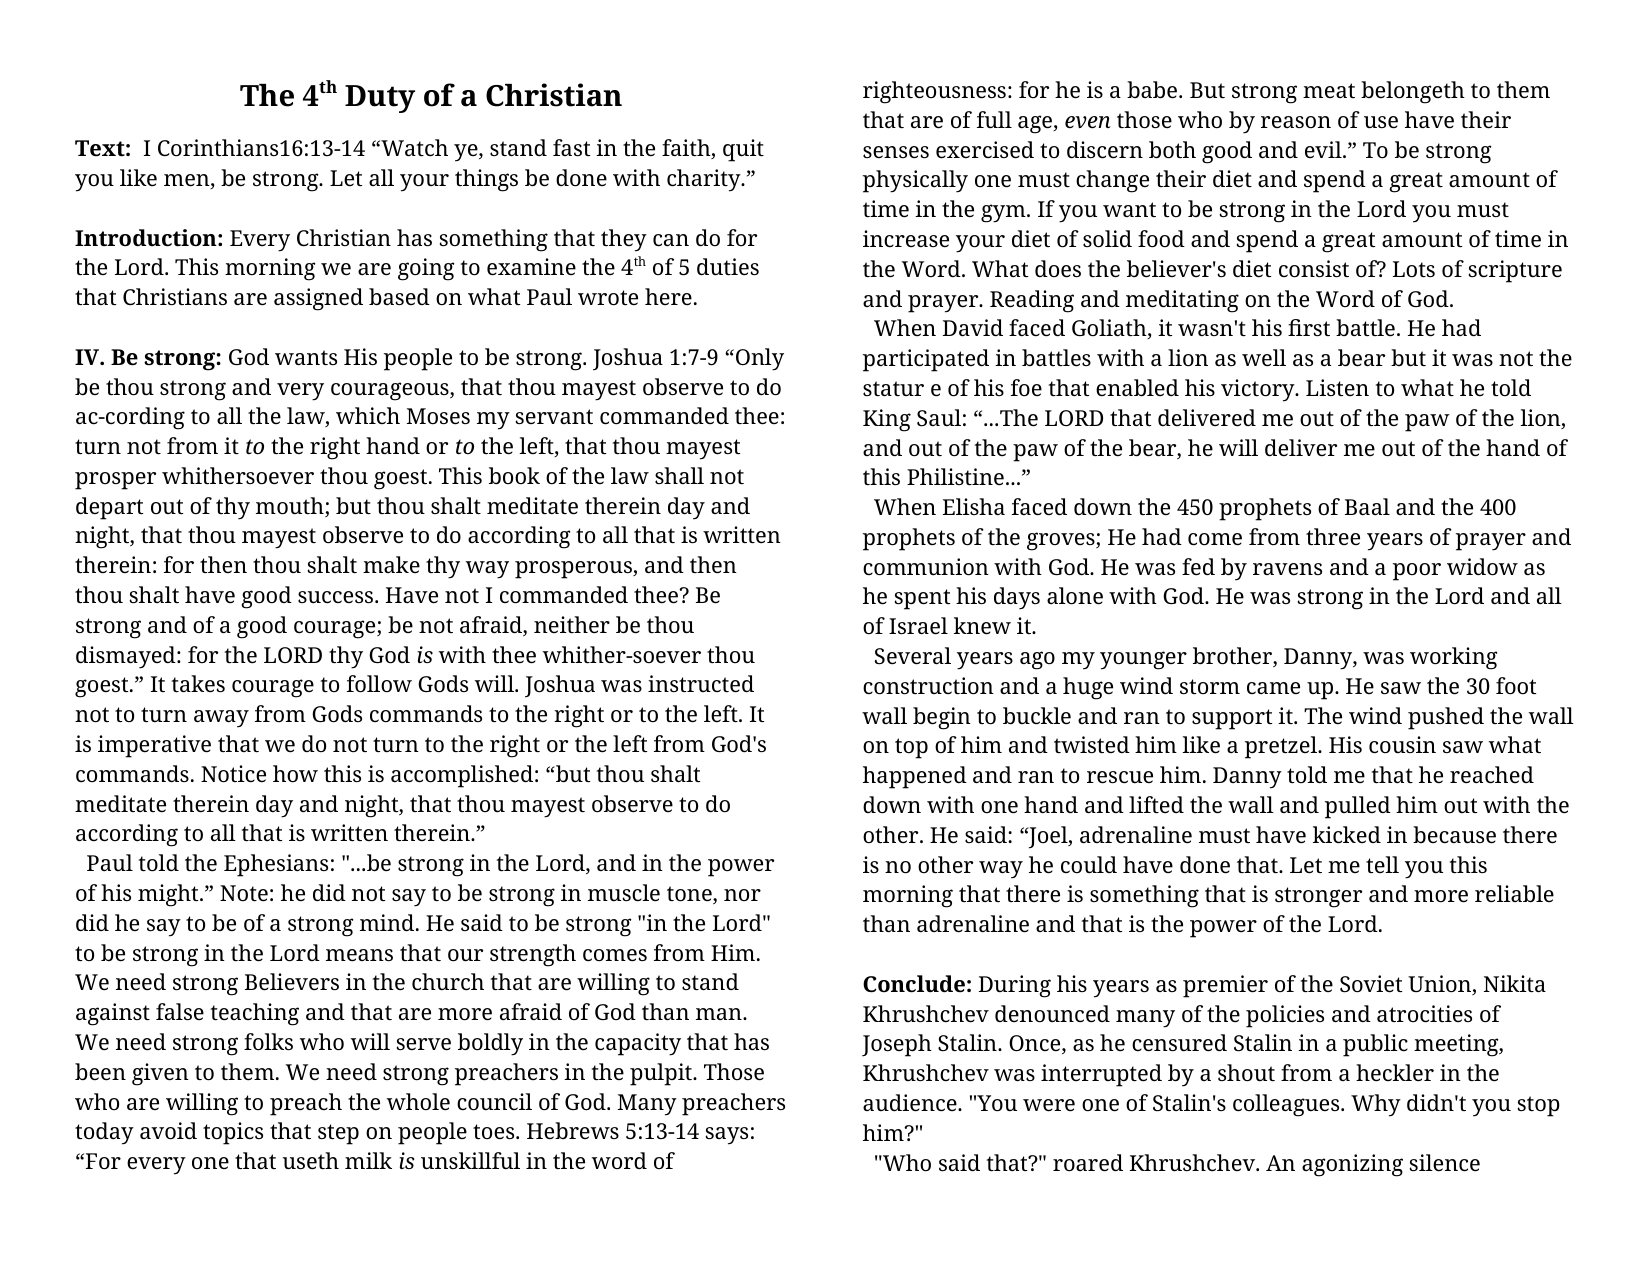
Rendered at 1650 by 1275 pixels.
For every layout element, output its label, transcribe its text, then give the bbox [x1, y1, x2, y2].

list When David faced Goliath, it wasn't his first battle. He had participated in battles with a lion as well as a bear but it was not the statur e of his foe that enabled his victory. Listen to what he told King Saul: “...The LORD that delivered me out of the paw of the lion, and out of the paw of the bear, he will deliver me out of the hand of this Philistine...” [862, 313, 1575, 492]
text Conclude: During his years as premier of the Soviet Union, Nikita Khrushchev denounced many of the policies and atrocities of Joseph Stalin. Once, as he censured Stalin in a public meeting, Khrushchev was interrupted by a shout from a heckler in the audience. "You were one of Stalin's colleagues. Why didn't you stop him?" "Who said that?" roared Khrushchev. An agonizing silence [862, 969, 1575, 1177]
list IV. Be strong: God wants His people to be strong. Joshua 1:7-9 “Only be thou strong and very courageous, that thou mayest observe to do ac-cording to all the law, which Moses my servant commanded thee: turn not from it to the right hand or to the left, that thou mayest prosper whithersoever thou goest. This book of the law shall not depart out of thy mouth; but thou shalt meditate therein day and night, that thou mayest observe to do according to all that is written therein: for then thou shalt make thy way prosperous, and then thou shalt have good success. Have not I commanded thee? Be strong and of a good courage; be not afraid, neither be thou dismayed: for the LORD thy God is with thee whither-soever thou goest.” It takes courage to follow Gods will. Joshua was instructed not to turn away from Gods commands to the right or to the left. It is imperative that we do not turn to the right or the left from God's commands. Notice how this is accomplished: “but thou shalt meditate therein day and night, that thou mayest observe to do according to all that is written therein.” [75, 342, 787, 848]
text The 4th Duty of a Christian [75, 75, 787, 115]
subtitle Introduction: Every Christian has something that they can do for the Lord. This morning we are going to examine the 4th of 5 duties that Christians are assigned based on what Paul wrote here. [75, 222, 787, 312]
text Text: I Corinthians16:13-14 “Watch ye, stand fast in the faith, quit you like men, be strong. Let all your things be done with charity.” [75, 133, 787, 193]
list righteousness: for he is a babe. But strong meat belongeth to them that are of full age, even those who by reason of use have their senses exercised to discern both good and evil.” To be strong physically one must change their diet and spend a great amount of time in the gym. If you want to be strong in the Lord you must increase your diet of solid food and spend a great amount of time in the Word. What does the believer's diet consist of? Lots of scripture and prayer. Reading and meditating on the Word of God. [862, 75, 1575, 313]
list When Elisha faced down the 450 prophets of Baal and the 400 prophets of the groves; He had come from three years of prayer and communion with God. He was fed by ravens and a poor widow as he spent his days alone with God. He was strong in the Lord and all of Israel knew it. [862, 492, 1575, 641]
list Paul told the Ephesians: "...be strong in the Lord, and in the power of his might.” Note: he did not say to be strong in muscle tone, nor did he say to be of a strong mind. He said to be strong "in the Lord" to be strong in the Lord means that our strength comes from Him. We need strong Believers in the church that are willing to stand against false teaching and that are more afraid of God than man. We need strong folks who will serve boldly in the capacity that has been given to them. We need strong preachers in the pulpit. Those who are willing to preach the whole council of God. Many preachers today avoid topics that step on people toes. Hebrews 5:13-14 says: “For every one that useth milk is unskillful in the word of [75, 848, 787, 1176]
text Several years ago my younger brother, Danny, was working construction and a huge wind storm came up. He saw the 30 foot wall begin to buckle and ran to support it. The wind pushed the wall on top of him and twisted him like a pretzel. His cousin saw what happened and ran to rescue him. Danny told me that he reached down with one hand and lifted the wall and pulled him out with the other. He said: “Joel, adrenaline must have kicked in because there is no other way he could have done that. Let me tell you this morning that there is something that is stronger and more reliable than adrenaline and that is the power of the Lord. [862, 641, 1575, 939]
